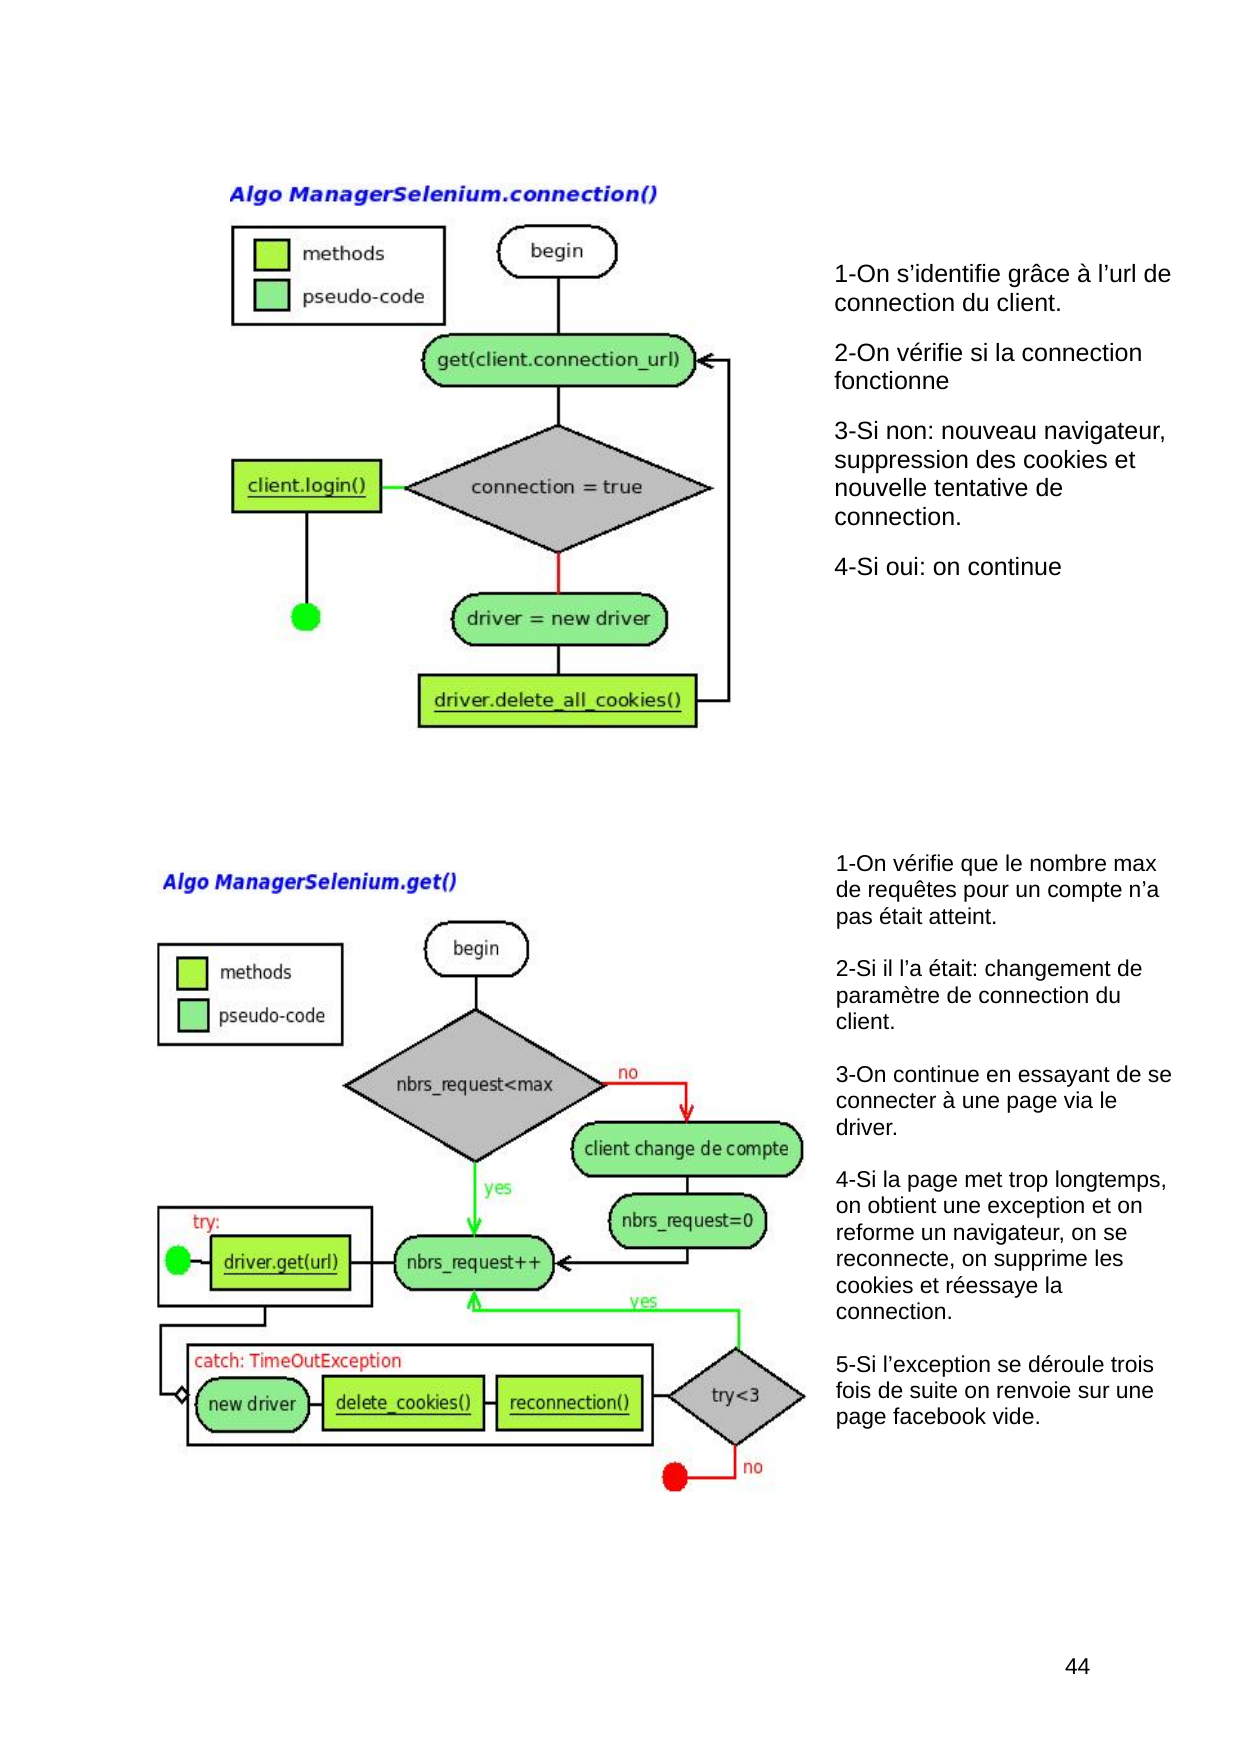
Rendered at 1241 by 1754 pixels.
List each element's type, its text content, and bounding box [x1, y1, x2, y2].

table_header [139, 840, 824, 1514]
picture [157, 870, 806, 1496]
table_header 1-On vérifie que le nombre max de requêtes pour un compte n’a pas était atteint. 2-Si il l’a était: changement de paramètre de connection du client. 3-On continue en essayant de se connecter à une page via le driver. 4-Si la page met trop longtemps, on obtient une exception et on reforme un navigateur, on se reconnecte, on supprime les cookies et réessaye la connection. 5-Si l’exception se déroule trois fois de suite on renvoie sur une page facebook vide. [826, 840, 1191, 1514]
picture [230, 183, 732, 731]
table_header 1-On s’identifie grâce à l’url de connection du client. 2-On vérifie si la connection fonctionne 3-Si non: nouveau navigateur, suppression des cookies et nouvelle tentative de connection. 4-Si oui: on continue [825, 152, 1191, 788]
table_header [139, 152, 823, 788]
